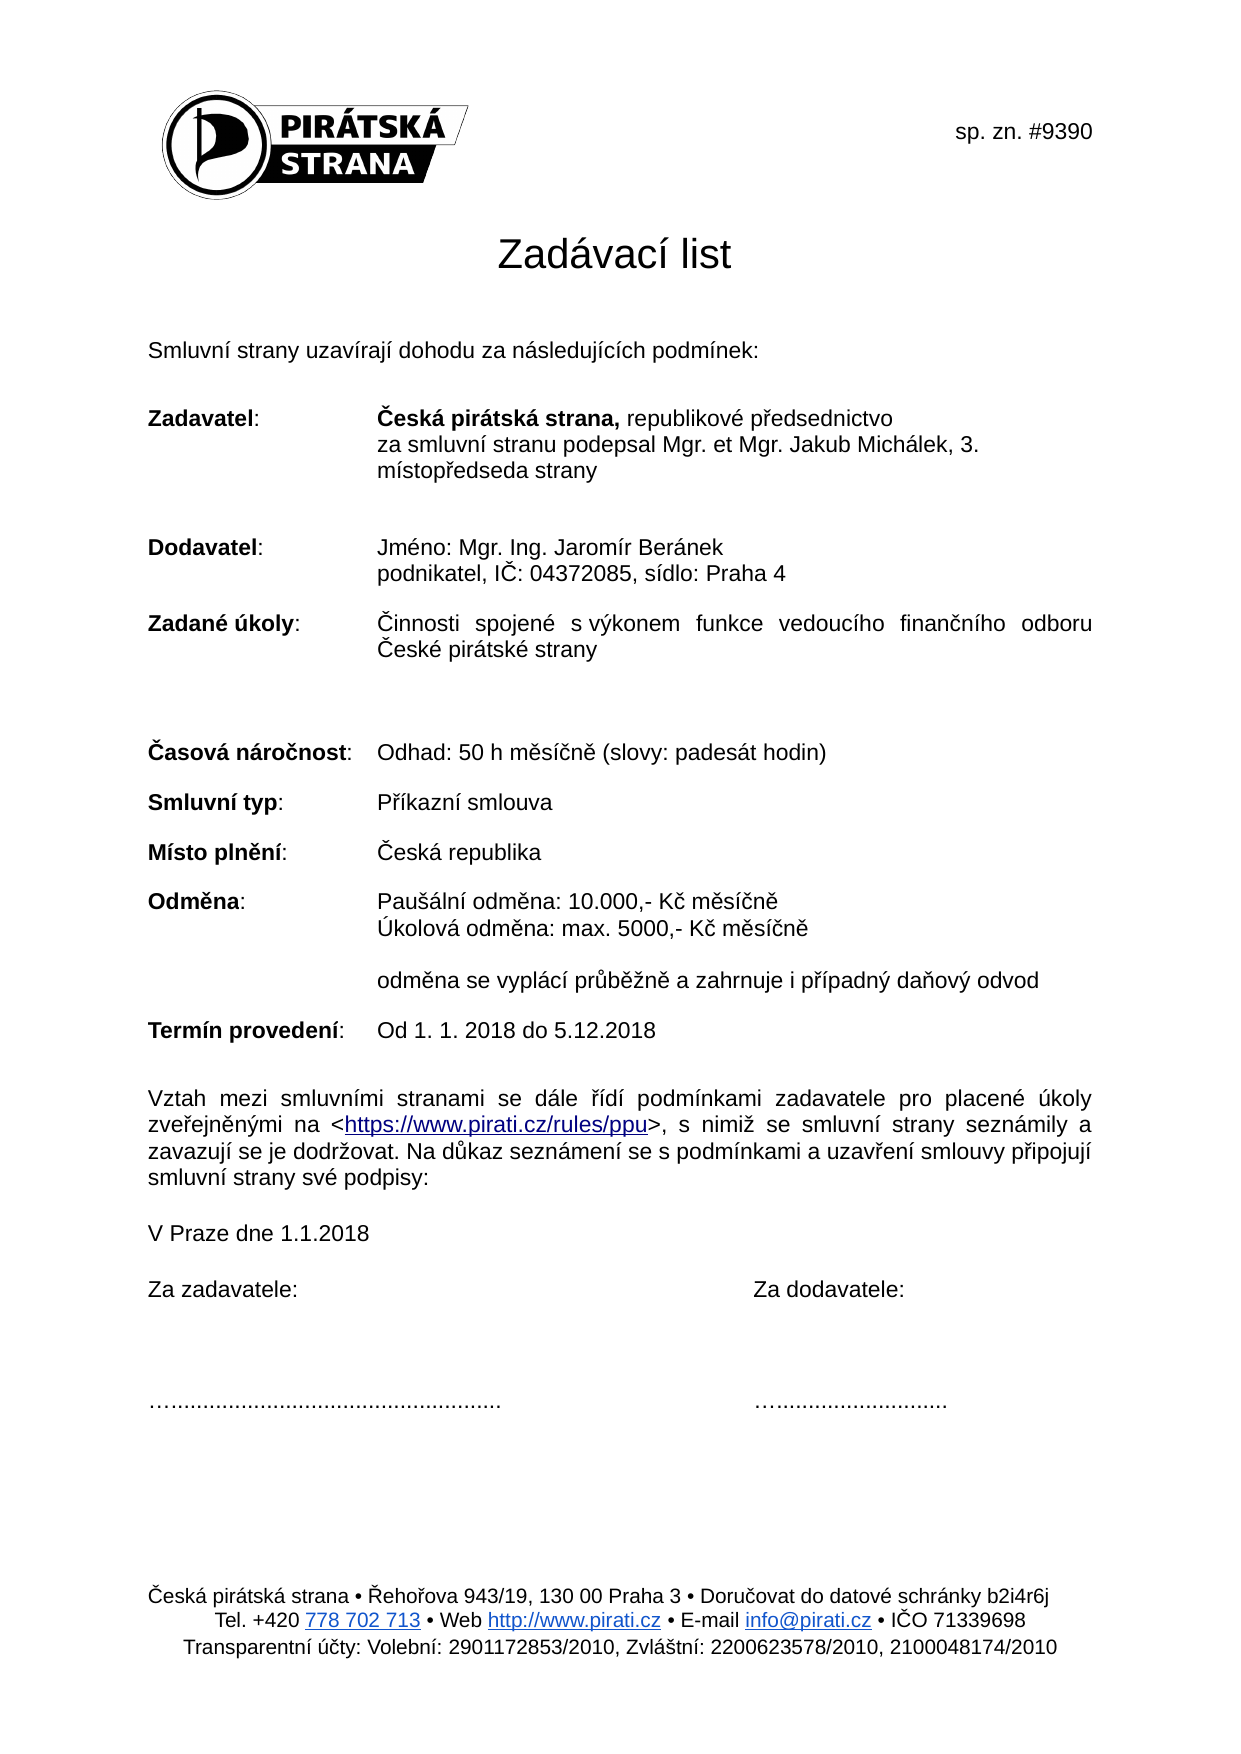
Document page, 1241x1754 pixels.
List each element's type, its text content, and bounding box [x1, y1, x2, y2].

table_cell Zadané úkoly: [148, 598, 377, 727]
table_header Česká pirátská strana, republikové předsednictvo za smluvní stranu podepsal Mgr. et Mgr. Jakub Michálek, 3. místopředseda strany [377, 393, 1093, 522]
table_cell Časová náročnost: [148, 727, 377, 777]
table_cell Odměna: [148, 877, 377, 1006]
picture [147, 75, 483, 214]
table_cell Česká republika [377, 827, 1093, 877]
text Vztah mezi smluvními stranami se dále řídí podmínkami zadavatele pro placené úkoly zveřejněnými na <https://www.pirati.cz/rules/ppu>, s nimiž se smluvní strany seznámily a zavazují se je dodržovat. Na důkaz seznámení se s podmínkami a uzavření smlouvy připojují smluvní strany své podpisy: [148, 1085, 1093, 1190]
table_cell Dodavatel: [148, 522, 377, 598]
text Za zadavatele: Za dodavatele: [148, 1276, 1093, 1302]
subtitle Zadávací list [148, 230, 1093, 278]
table_cell Místo plnění: [148, 827, 377, 877]
text sp. zn. #9390 [148, 118, 1093, 144]
text V Praze dne 1.1.2018 [148, 1220, 1093, 1246]
table_cell Paušální odměna: 10.000,- Kč měsíčně Úkolová odměna: max. 5000,- Kč měsíčně odměna se vyplácí průběžně a zahrnuje i případný daňový odvod [377, 877, 1093, 1006]
text Smluvní strany uzavírají dohodu za následujících podmínek: [148, 337, 1093, 363]
table_cell Příkazní smlouva [377, 777, 1093, 827]
table_cell Jméno: Mgr. Ing. Jaromír Beránek podnikatel, IČ: 04372085, sídlo: Praha 4 [377, 522, 1093, 598]
table_cell Smluvní typ: [148, 777, 377, 827]
table_cell Činnosti spojené s výkonem funkce vedoucího finančního odboru České pirátské strany [377, 598, 1093, 727]
table_cell Termín provedení: [148, 1006, 377, 1055]
table_header Zadavatel: [148, 393, 377, 522]
table_cell Od 1. 1. 2018 do 5.12.2018 [377, 1006, 1093, 1055]
table_cell Odhad: 50 h měsíčně (slovy: padesát hodin) [377, 727, 1093, 777]
text ….................................................... …........................... [148, 1387, 1093, 1414]
